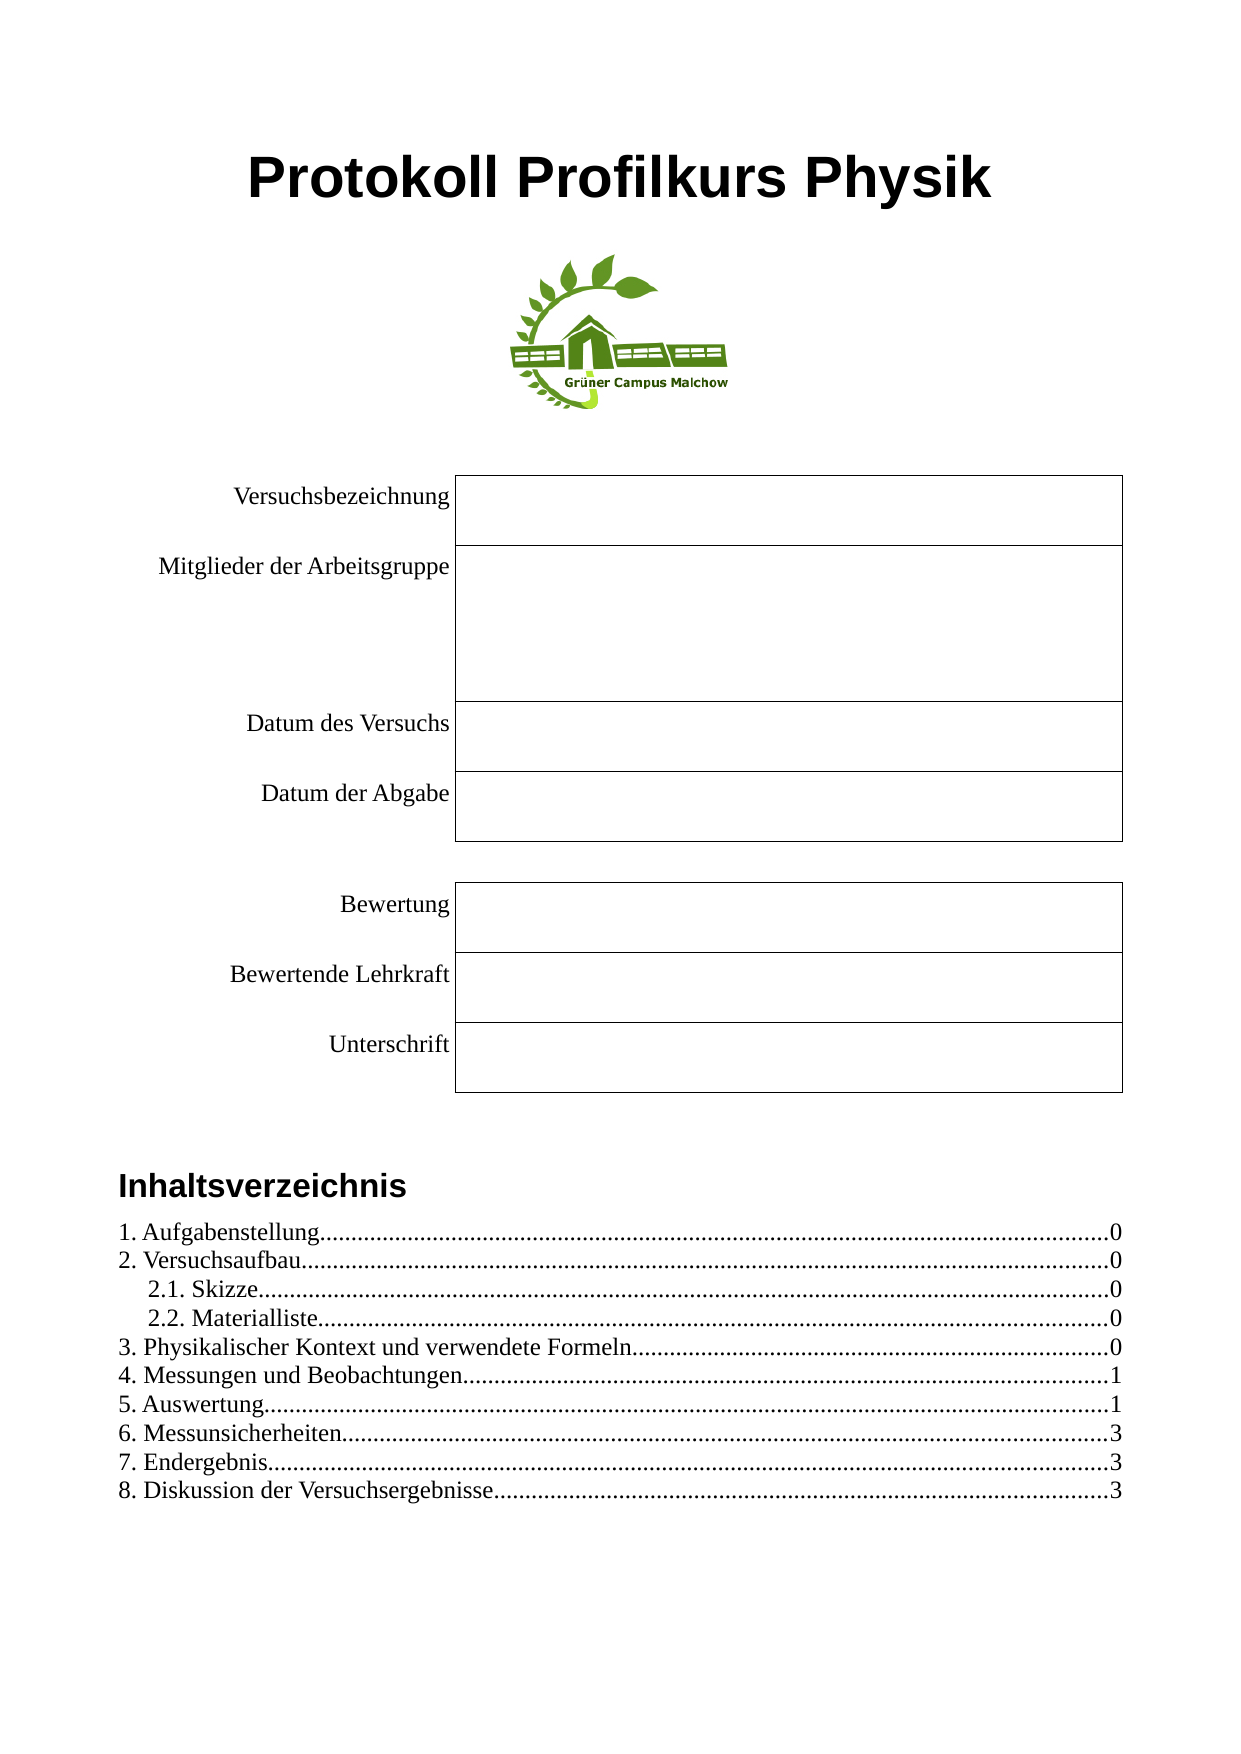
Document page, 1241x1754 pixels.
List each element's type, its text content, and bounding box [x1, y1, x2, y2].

text 4. Messungen und Beobachtungen 1 [118, 1361, 1122, 1389]
text 5. Auswertung 1 [118, 1389, 1122, 1418]
table_cell [456, 1023, 1122, 1092]
table_cell [455, 842, 1123, 882]
text 2.1. Skizze 0 [148, 1274, 1122, 1303]
text 8. Diskussion der Versuchsergebnisse 3 [118, 1476, 1122, 1504]
picture [493, 241, 748, 423]
table_header Versuchsbezeichnung [118, 475, 455, 545]
table_header [456, 476, 1122, 545]
table_cell Bewertung [118, 882, 455, 952]
table_cell Datum des Versuchs [118, 701, 455, 771]
text 7. Endergebnis 3 [118, 1447, 1122, 1476]
table_cell [456, 772, 1122, 841]
table_cell Datum der Abgabe [118, 771, 455, 841]
table_cell Unterschrift [118, 1022, 455, 1092]
table_cell Mitglieder der Arbeitsgruppe [118, 545, 455, 701]
table_cell [456, 953, 1122, 1022]
text 6. Messunsicherheiten 3 [118, 1418, 1122, 1447]
text 2.2. Materialliste 0 [148, 1303, 1122, 1332]
table_cell [456, 702, 1122, 771]
title Protokoll Profilkurs Physik [118, 143, 1122, 210]
table_cell [118, 841, 455, 882]
table_cell [456, 883, 1122, 952]
table_cell [456, 546, 1122, 701]
text 2. Versuchsaufbau 0 [118, 1246, 1122, 1274]
subtitle Inhaltsverzeichnis [118, 1166, 1122, 1204]
text 1. Aufgabenstellung 0 [118, 1217, 1122, 1246]
table_cell Bewertende Lehrkraft [118, 952, 455, 1022]
text 3. Physikalischer Kontext und verwendete Formeln 0 [118, 1332, 1122, 1361]
